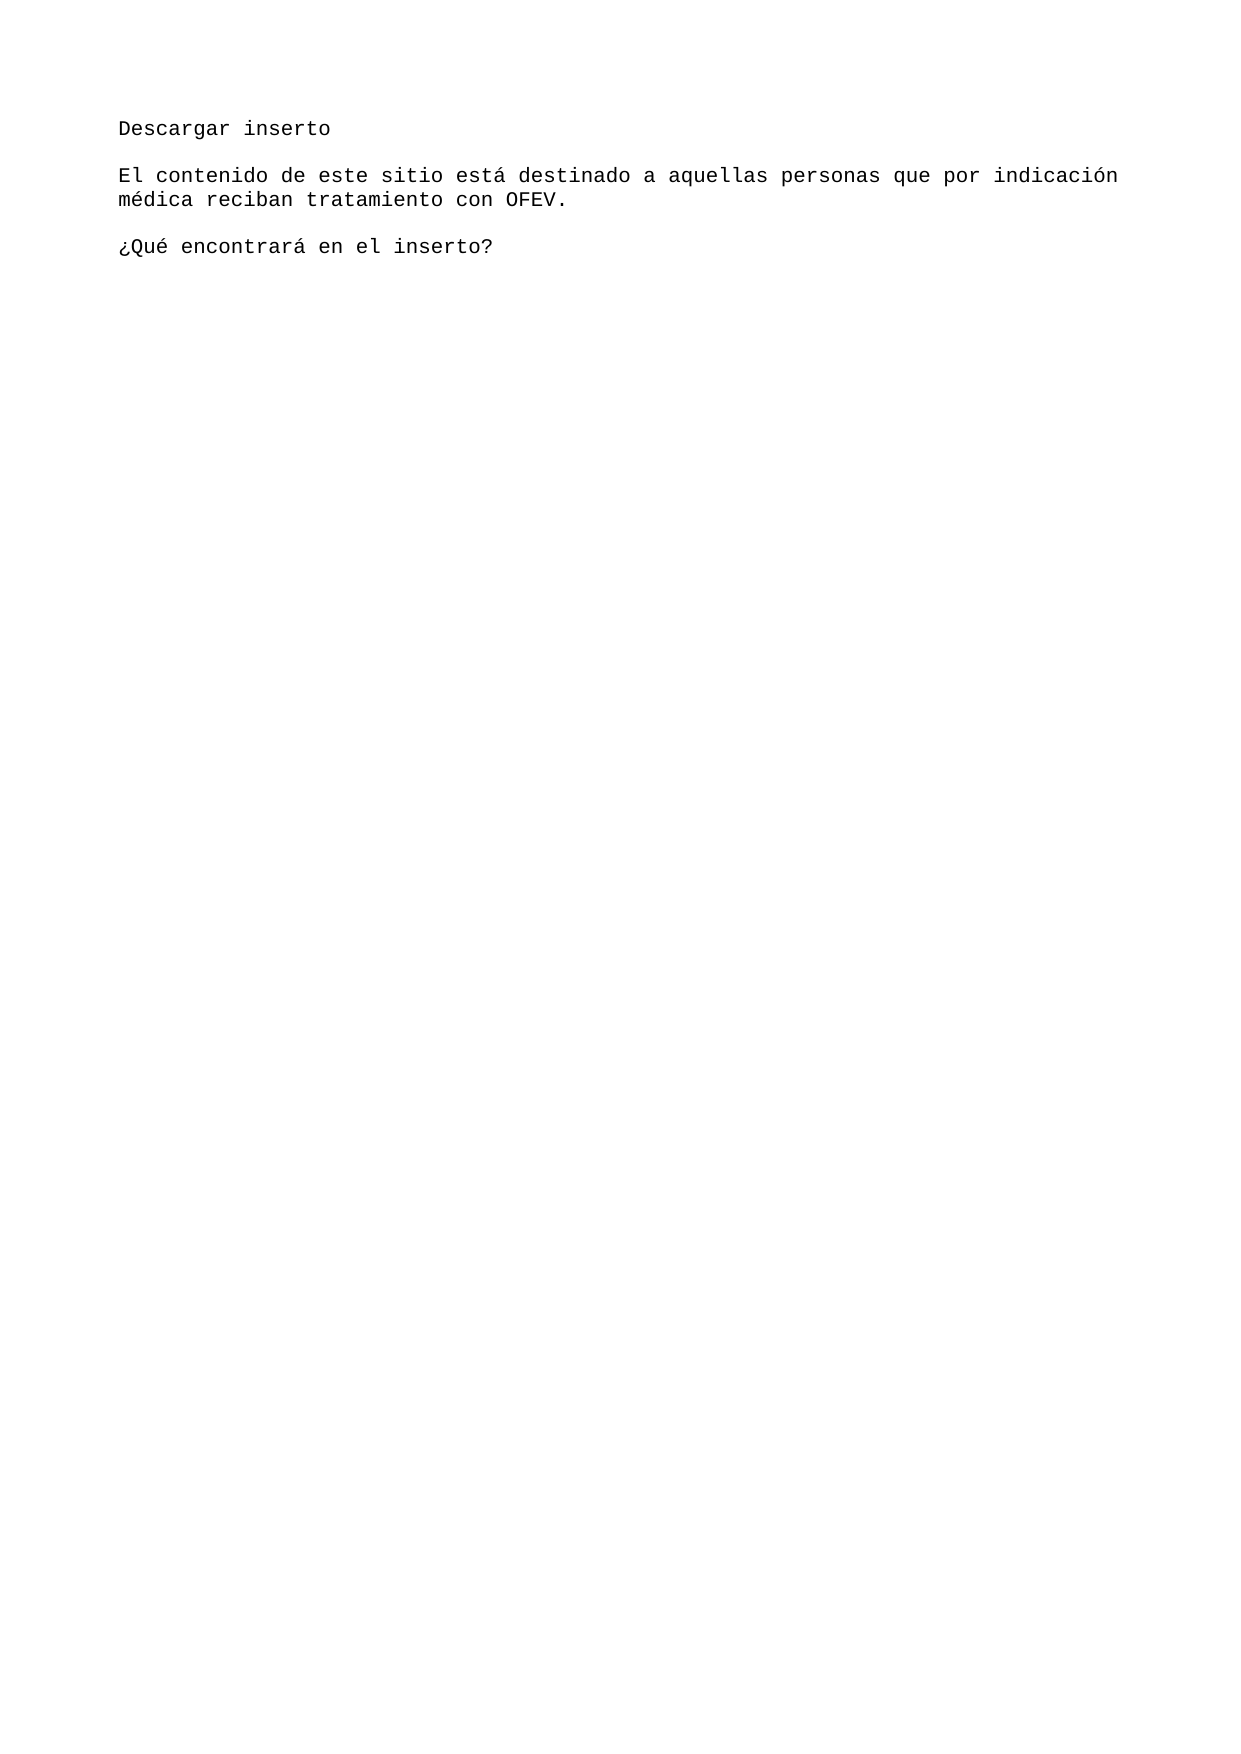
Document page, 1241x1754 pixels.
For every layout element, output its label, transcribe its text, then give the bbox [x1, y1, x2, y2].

text Descargar inserto [118, 118, 1122, 142]
text El contenido de este sitio está destinado a aquellas personas que por indicación médica reciban tratamiento con OFEV. [118, 165, 1122, 213]
text ¿Qué encontrará en el inserto? [118, 236, 1122, 260]
